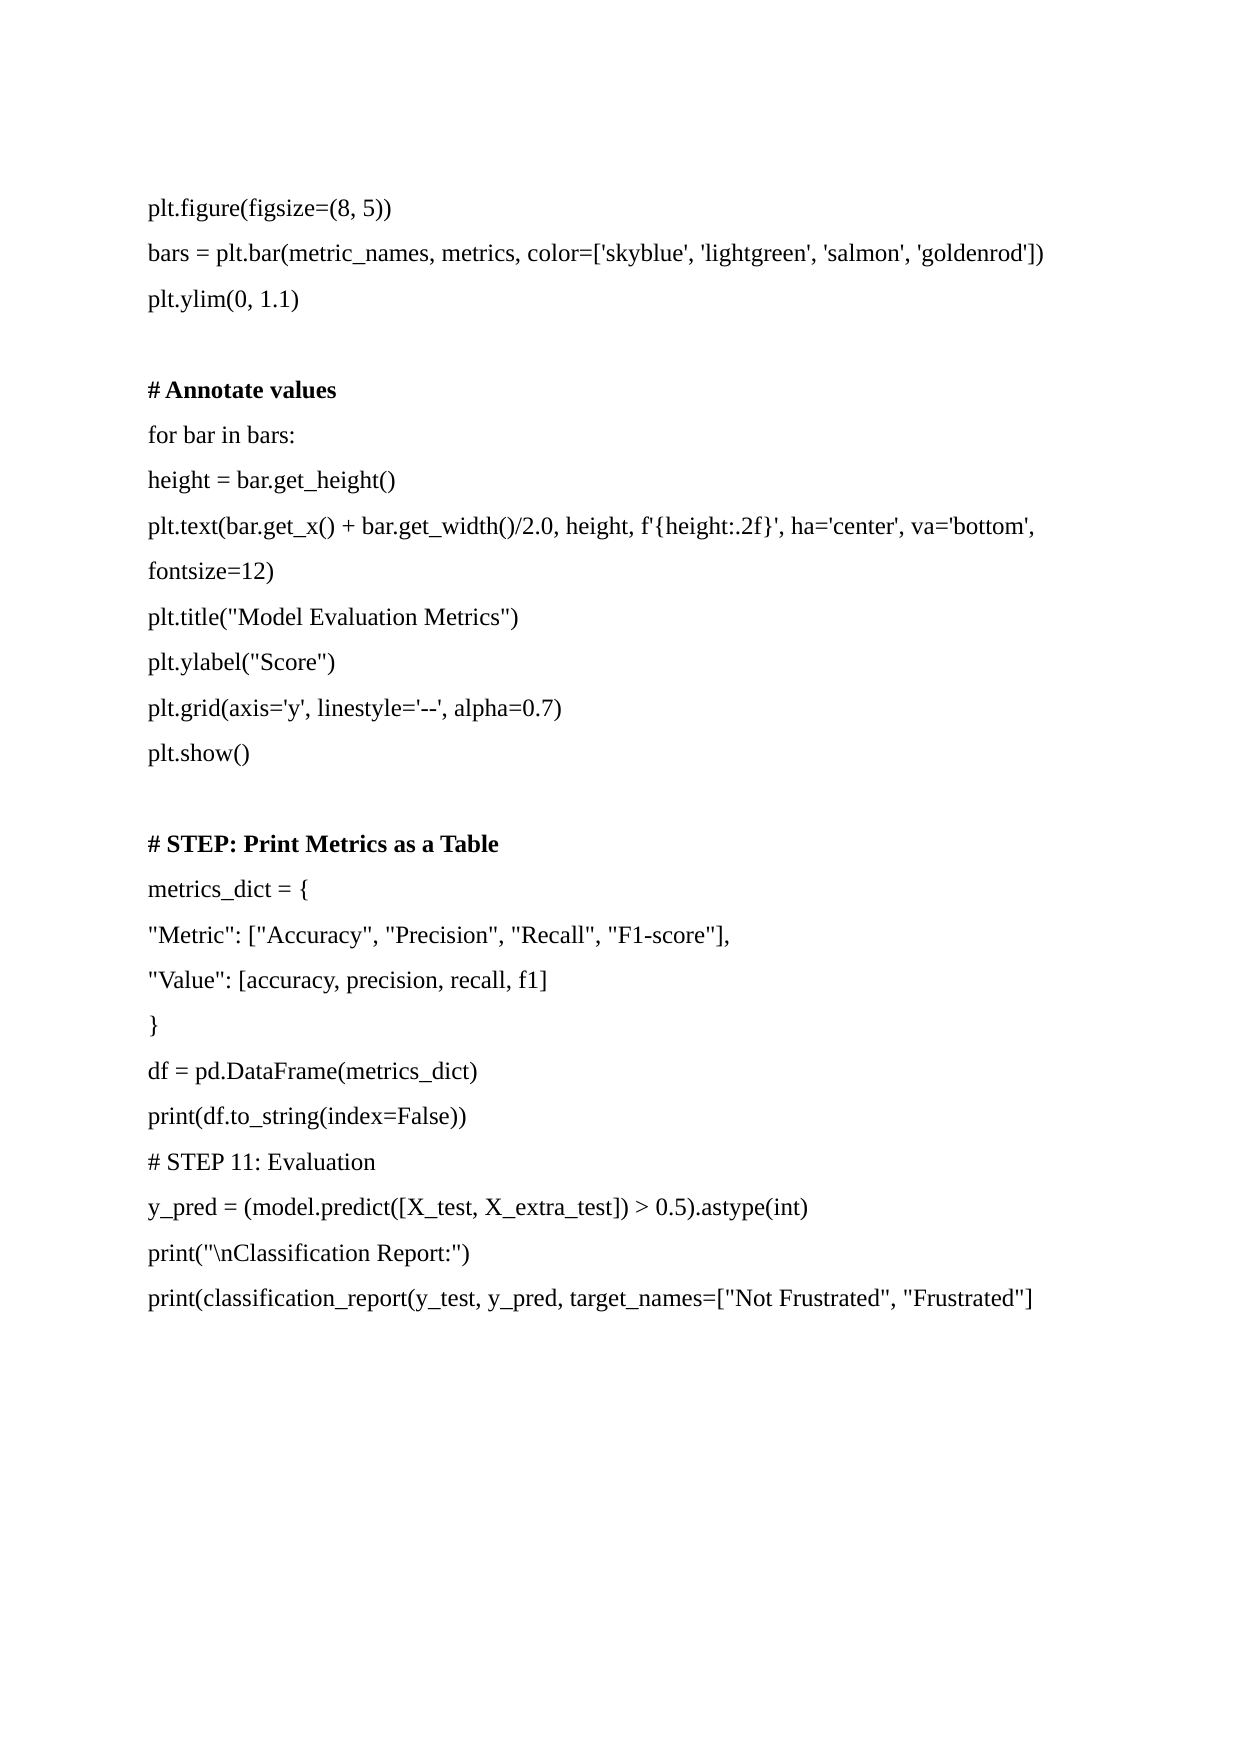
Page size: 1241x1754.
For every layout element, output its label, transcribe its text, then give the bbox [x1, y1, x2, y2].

text "Value": [accuracy, precision, recall, f1] [148, 965, 1093, 994]
text for bar in bars: [148, 420, 1093, 449]
text # STEP 11: Evaluation [148, 1147, 1093, 1176]
text y_pred = (model.predict([X_test, X_extra_test]) > 0.5).astype(int) [148, 1192, 1093, 1221]
text plt.grid(axis='y', linestyle='--', alpha=0.7) [148, 693, 1093, 721]
text bars = plt.bar(metric_names, metrics, color=['skyblue', 'lightgreen', 'salmon', 'goldenrod']) [148, 238, 1093, 267]
text df = pd.DataFrame(metrics_dict) [148, 1056, 1093, 1085]
text plt.figure(figsize=(8, 5)) [148, 193, 1093, 222]
text height = bar.get_height() [148, 466, 1093, 494]
text plt.show() [148, 738, 1093, 767]
text } [148, 1011, 1093, 1039]
text metrics_dict = { [148, 874, 1093, 903]
text print(df.to_string(index=False)) [148, 1101, 1093, 1130]
text "Metric": ["Accuracy", "Precision", "Recall", "F1-score"], [148, 920, 1093, 948]
text print("\nClassification Report:") [148, 1238, 1093, 1266]
text plt.ylabel("Score") [148, 647, 1093, 676]
text plt.title("Model Evaluation Metrics") [148, 602, 1093, 631]
text print(classification_report(y_test, y_pred, target_names=["Not Frustrated", "Frustrated"] [148, 1283, 1093, 1312]
text fontsize=12) [148, 556, 1093, 585]
text # Annotate values [148, 375, 1093, 403]
text plt.ylim(0, 1.1) [148, 284, 1093, 313]
text # STEP: Print Metrics as a Table [148, 829, 1093, 858]
text plt.text(bar.get_x() + bar.get_width()/2.0, height, f'{height:.2f}', ha='center', va='bottom', [148, 511, 1093, 540]
